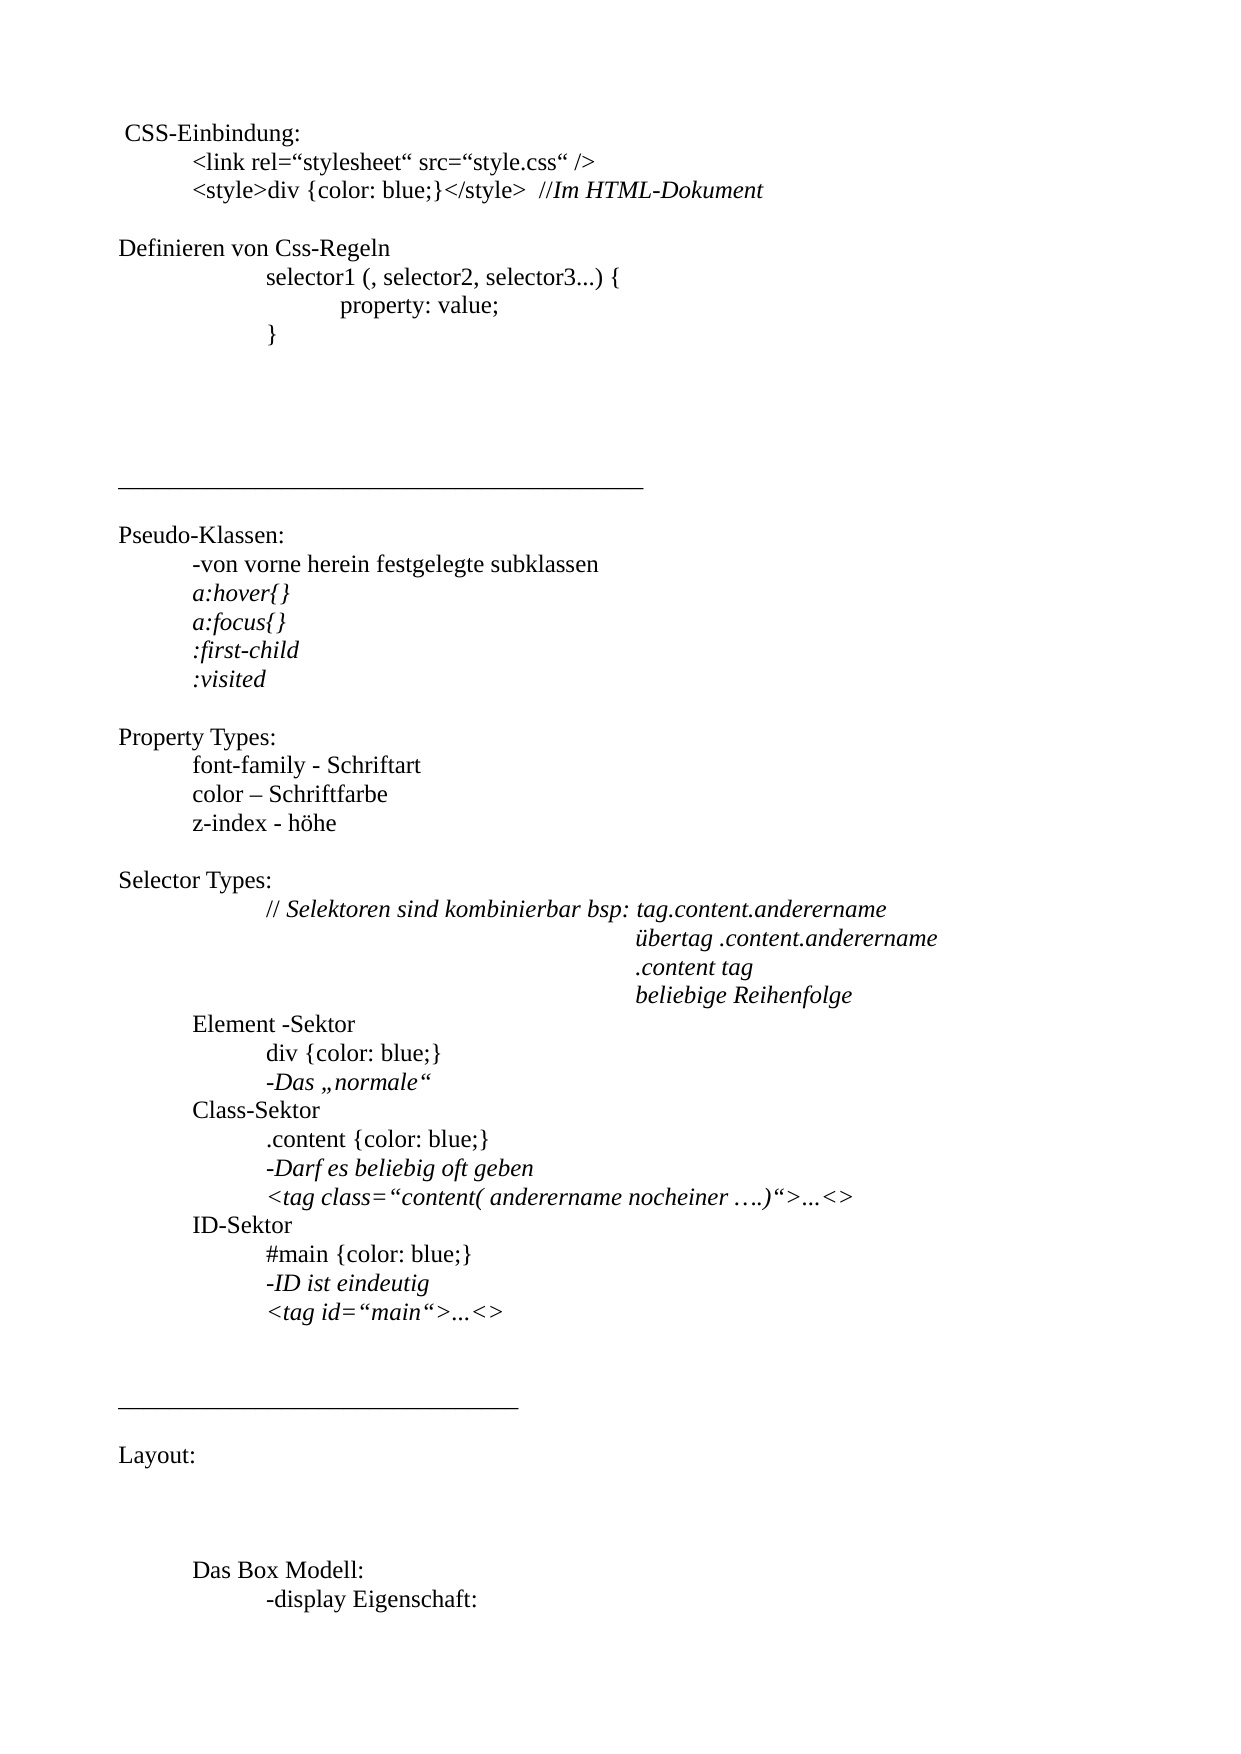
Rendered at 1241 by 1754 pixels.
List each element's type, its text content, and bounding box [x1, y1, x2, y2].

text <tag id=“main“>...<> [118, 1297, 1122, 1326]
text Class-Sektor [118, 1096, 1122, 1124]
text -von vorne herein festgelegte subklassen [118, 549, 1122, 578]
text selector1 (, selector2, selector3...) { property: value; } [118, 262, 1122, 348]
text ________________________________ Layout: [118, 1383, 1122, 1469]
text <style>div {color: blue;}</style> //Im HTML-Dokument [118, 176, 1122, 204]
text .content {color: blue;} [118, 1124, 1122, 1153]
text -Darf es beliebig oft geben <tag class=“content( anderername nocheiner ….)“>...<> [118, 1153, 1122, 1211]
text :first-child [118, 636, 1122, 664]
text :visited [118, 664, 1122, 693]
text z-index - höhe [118, 808, 1122, 837]
text ID-Sektor #main {color: blue;} -ID ist eindeutig [118, 1211, 1122, 1297]
text -display Eigenschaft: [118, 1584, 1122, 1613]
text Das Box Modell: [118, 1527, 1122, 1584]
text CSS-Einbindung: <link rel=“stylesheet“ src=“style.css“ /> [118, 118, 1122, 176]
text a:focus{} [118, 607, 1122, 636]
text Property Types: font-family - Schriftart color – Schriftfarbe [118, 722, 1122, 808]
text Definieren von Css-Regeln [118, 233, 1122, 262]
text __________________________________________ Pseudo-Klassen: [118, 463, 1122, 549]
text Selector Types: // Selektoren sind kombinierbar bsp: tag.content.anderername übertag .content.anderername .content tag beliebige Reihenfolge Element -Sektor div {color: blue;} -Das „normale“ [118, 866, 1122, 1096]
text a:hover{} [118, 578, 1122, 607]
